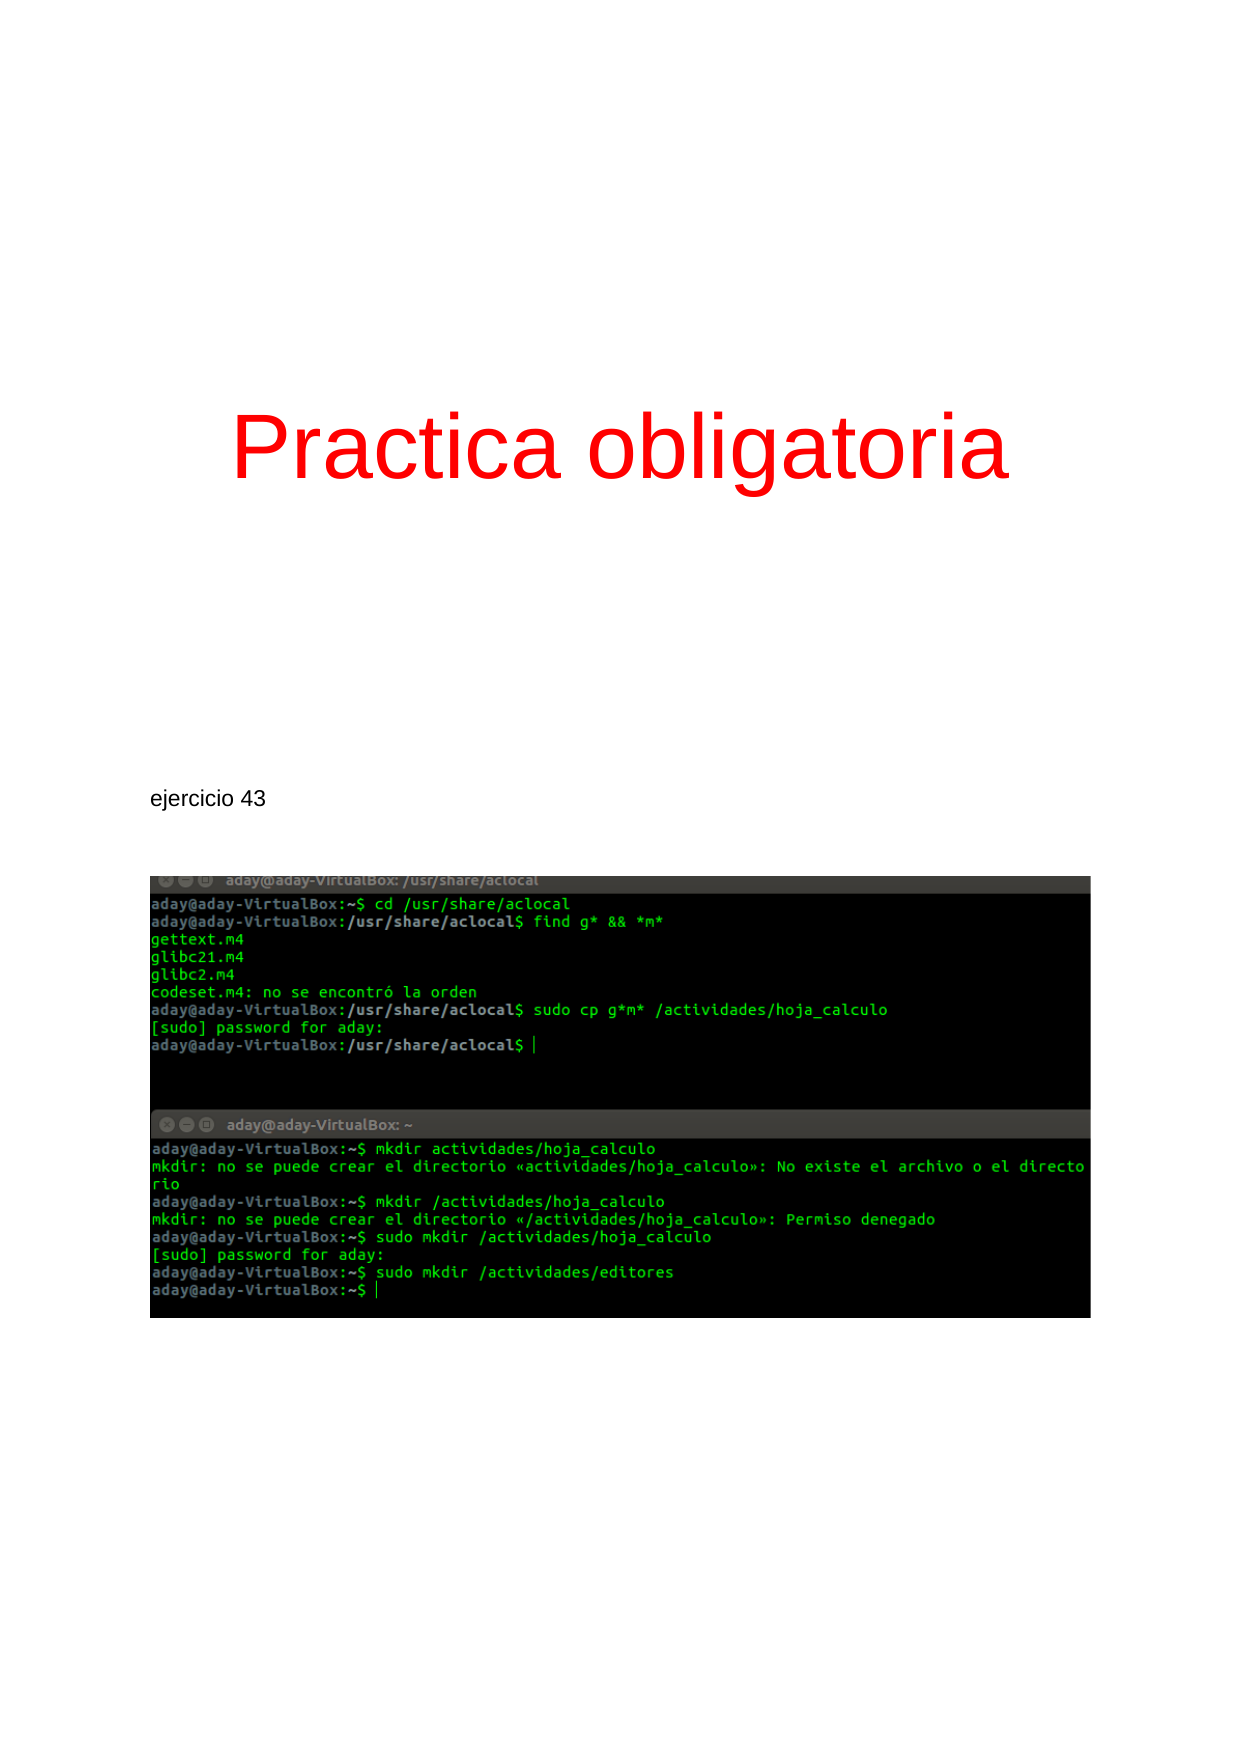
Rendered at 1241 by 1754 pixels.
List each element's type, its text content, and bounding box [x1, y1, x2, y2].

text ejercicio 43 [150, 785, 1090, 812]
text Practica obligatoria [150, 392, 1090, 498]
picture [150, 876, 1091, 1318]
